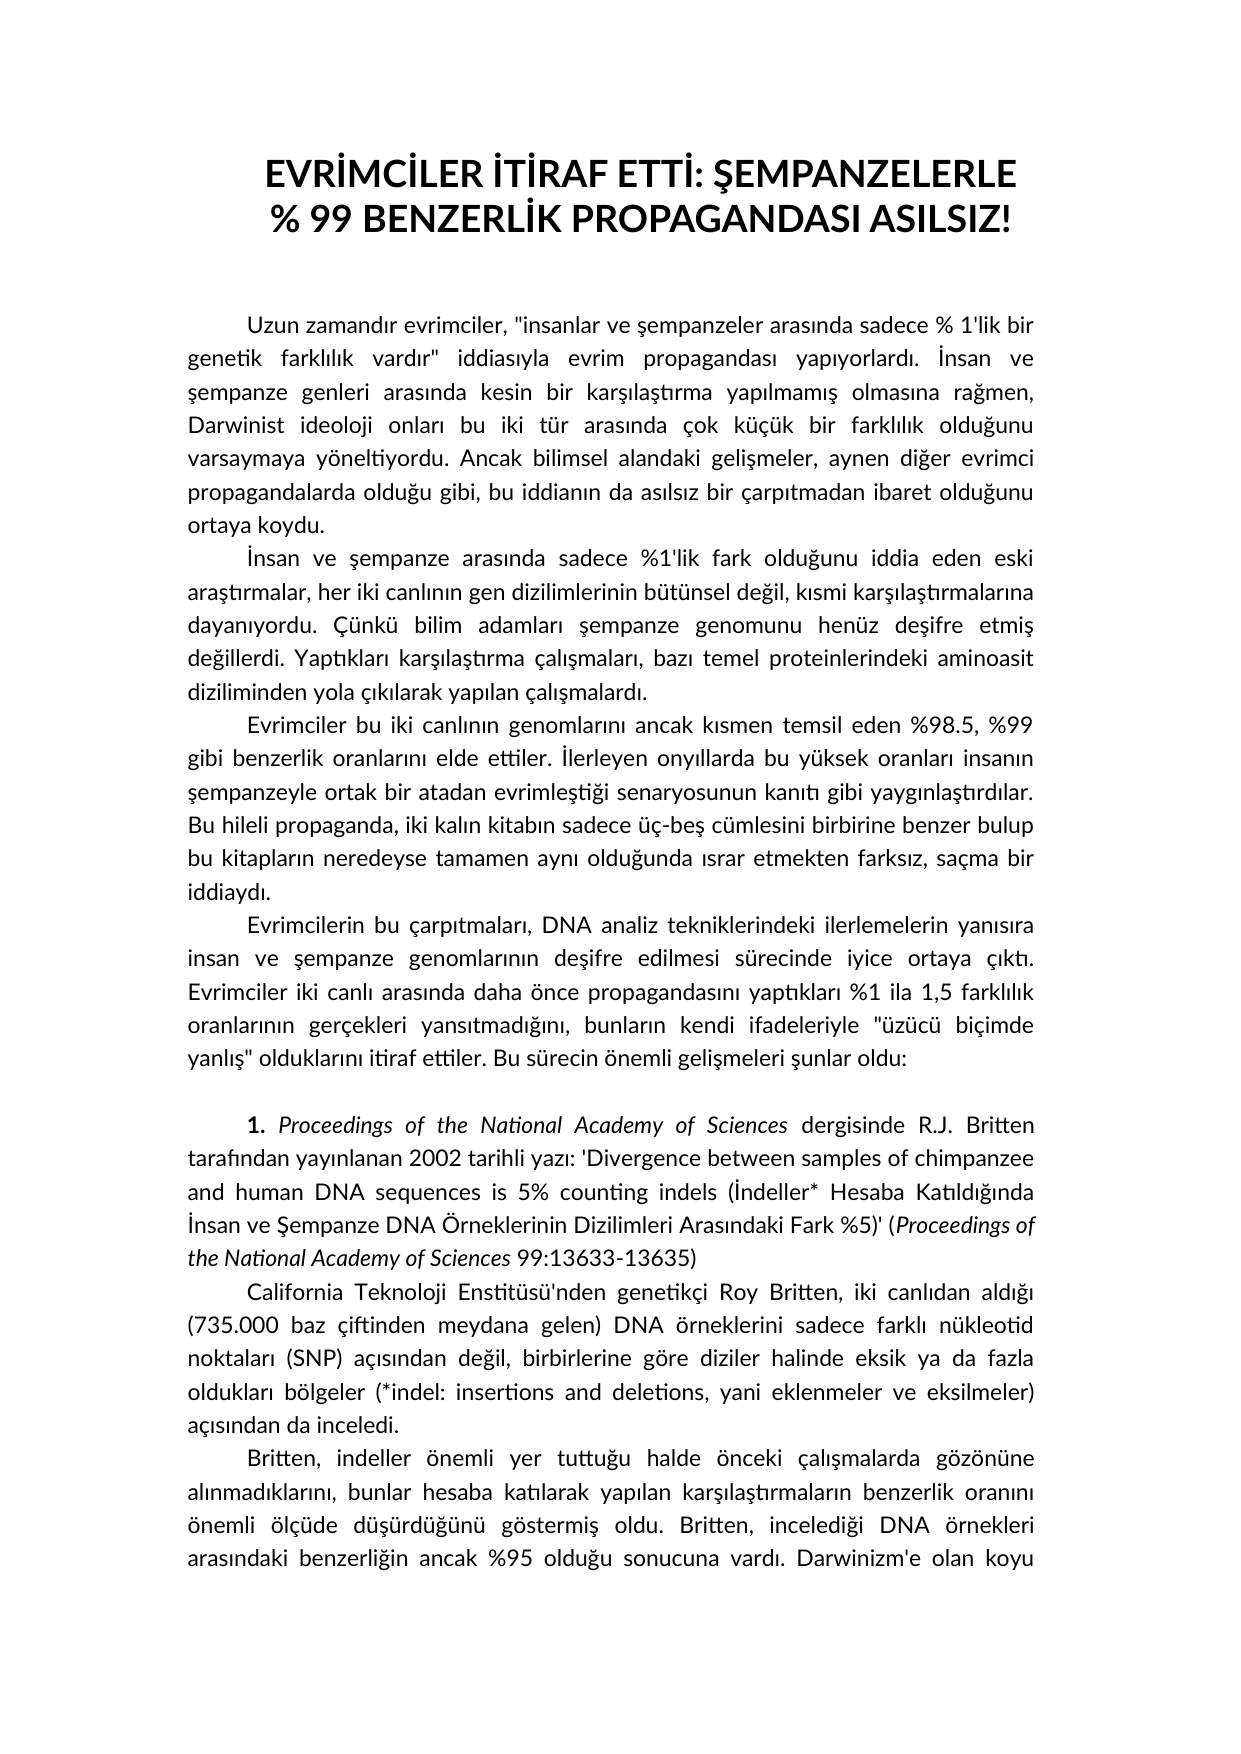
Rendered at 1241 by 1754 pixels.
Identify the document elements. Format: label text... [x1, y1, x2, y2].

text Evrimcilerin bu çarpıtmaları, DNA analiz tekniklerindeki ilerlemelerin yanısıra insan ve şempanze genomlarının deşifre edilmesi sürecinde iyice ortaya çıktı. Evrimciler iki canlı arasında daha önce propagandasını yaptıkları %1 ila 1,5 farklılık oranlarının gerçekleri yansıtmadığını, bunların kendi ifadeleriyle "üzücü biçimde yanlış" olduklarını itiraf ettiler. Bu sürecin önemli gelişmeleri şunlar oldu: [187, 907, 1035, 1073]
text 1. Proceedings of the National Academy of Sciences dergisinde R.J. Britten tarafından yayınlanan 2002 tarihli yazı: 'Divergence between samples of chimpanzee and human DNA sequences is 5% counting indels (İndeller* Hesaba Katıldığında İnsan ve Şempanze DNA Örneklerinin Dizilimleri Arasındaki Fark %5)' (Proceedings of the National Academy of Sciences 99:13633-13635) [187, 1107, 1035, 1273]
text İnsan ve şempanze arasında sadece %1'lik fark olduğunu iddia eden eski araştırmalar, her iki canlının gen dizilimlerinin bütünsel değil, kısmi karşılaştırmalarına dayanıyordu. Çünkü bilim adamları şempanze genomunu henüz deşifre etmiş değillerdi. Yaptıkları karşılaştırma çalışmaları, bazı temel proteinlerindeki aminoasit diziliminden yola çıkılarak yapılan çalışmalardı. [187, 540, 1035, 707]
text Britten, indeller önemli yer tuttuğu halde önceki çalışmalarda gözönüne alınmadıklarını, bunlar hesaba katılarak yapılan karşılaştırmaların benzerlik oranını önemli ölçüde düşürdüğünü göstermiş oldu. Britten, incelediği DNA örnekleri arasındaki benzerliğin ancak %95 olduğu sonucuna vardı. Darwinizm'e olan koyu [187, 1440, 1035, 1573]
text California Teknoloji Enstitüsü'nden genetikçi Roy Britten, iki canlıdan aldığı (735.000 baz çiftinden meydana gelen) DNA örneklerini sadece farklı nükleotid noktaları (SNP) açısından değil, birbirlerine göre diziler halinde eksik ya da fazla oldukları bölgeler (*indel: insertions and deletions, yani eklenmeler ve eksilmeler) açısından da inceledi. [187, 1273, 1035, 1440]
text Evrimciler bu iki canlının genomlarını ancak kısmen temsil eden %98.5, %99 gibi benzerlik oranlarını elde ettiler. İlerleyen onyıllarda bu yüksek oranları insanın şempanzeyle ortak bir atadan evrimleştiği senaryosunun kanıtı gibi yaygınlaştırdılar. Bu hileli propaganda, iki kalın kitabın sadece üç-beş cümlesini birbirine benzer bulup bu kitapların neredeyse tamamen aynı olduğunda ısrar etmekten farksız, saçma bir iddiaydı. [187, 707, 1035, 907]
text Uzun zamandır evrimciler, "insanlar ve şempanzeler arasında sadece % 1'lik bir genetik farklılık vardır" iddiasıyla evrim propagandası yapıyorlardı. İnsan ve şempanze genleri arasında kesin bir karşılaştırma yapılmamış olmasına rağmen, Darwinist ideoloji onları bu iki tür arasında çok küçük bir farklılık olduğunu varsaymaya yöneltiyordu. Ancak bilimsel alandaki gelişmeler, aynen diğer evrimci propagandalarda olduğu gibi, bu iddianın da asılsız bir çarpıtmadan ibaret olduğunu ortaya koydu. [187, 307, 1035, 540]
subtitle EVRİMCİLER İTİRAF ETTİ: ŞEMPANZELERLE % 99 BENZERLİK PROPAGANDASI ASILSIZ! [247, 150, 1035, 240]
